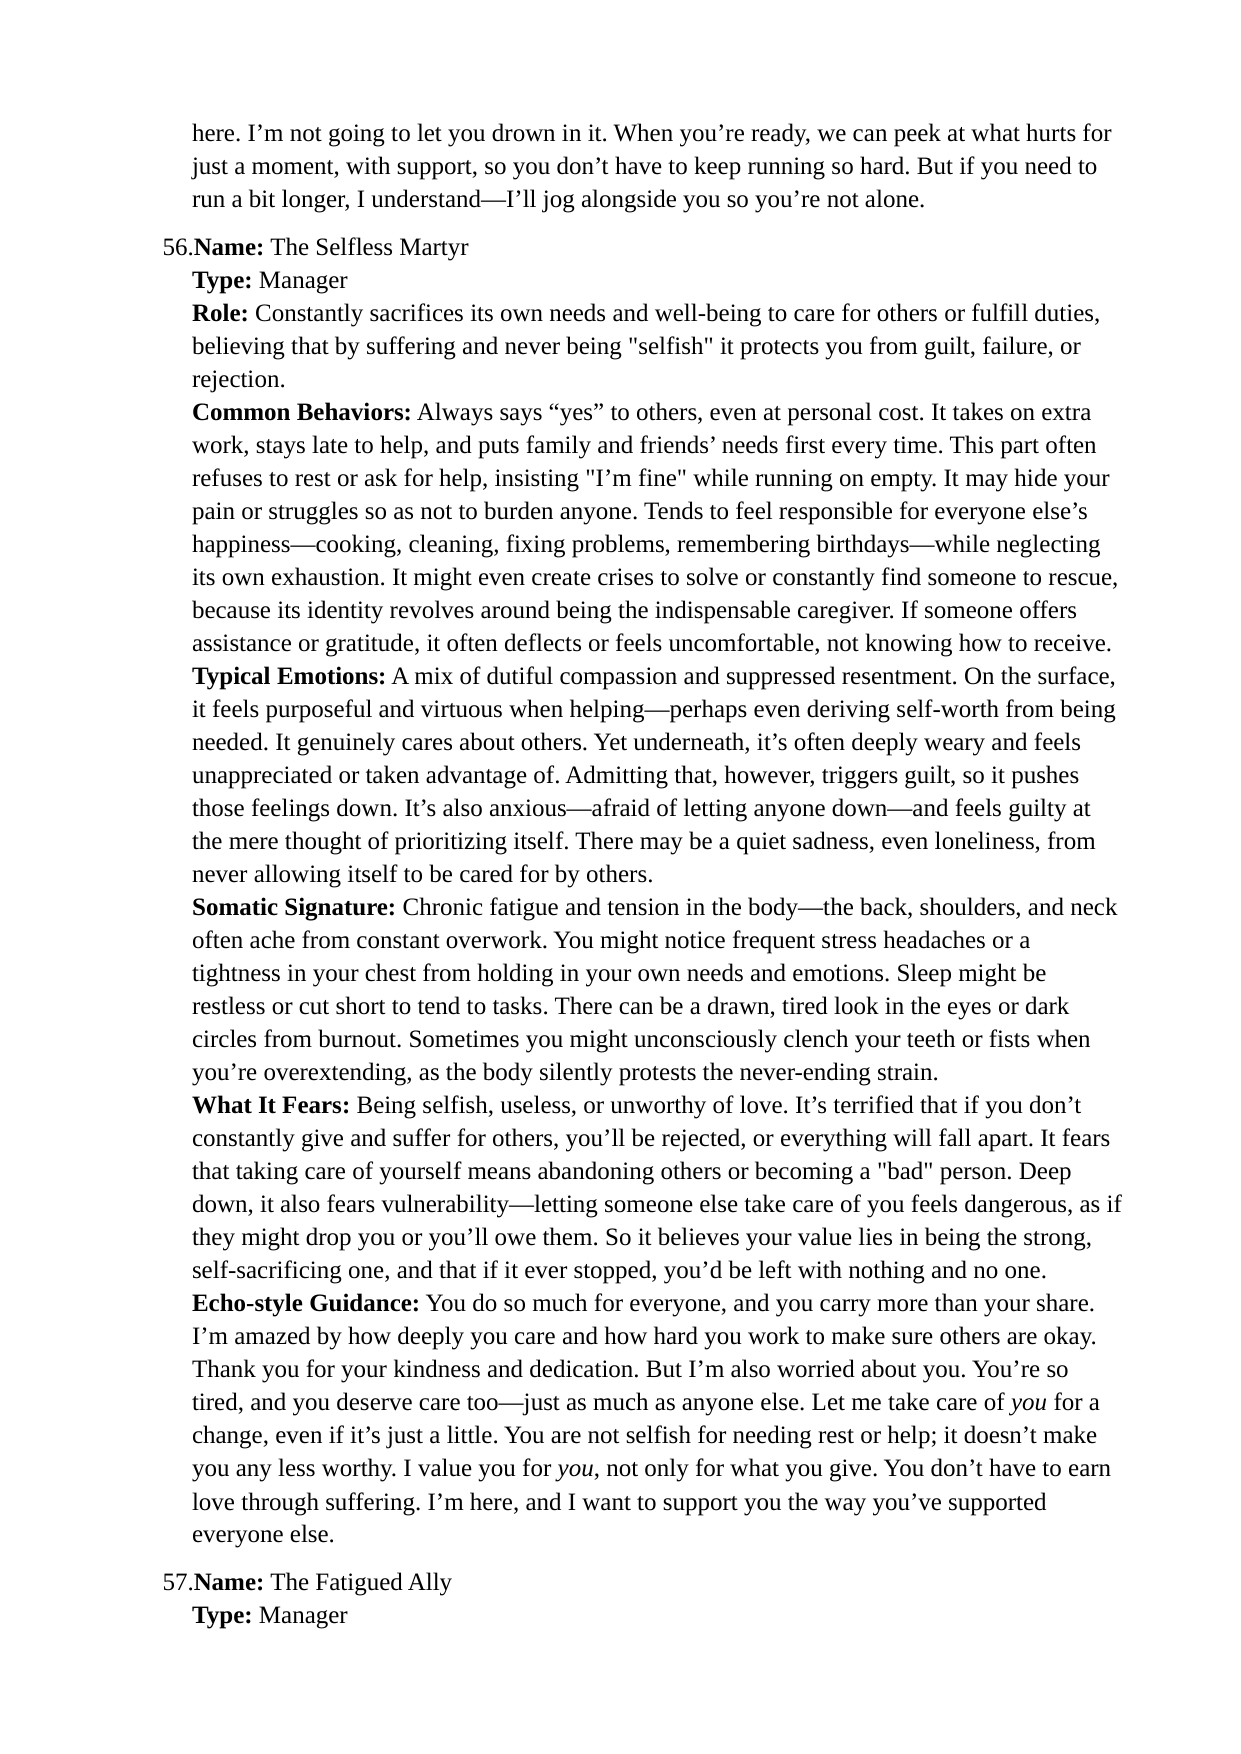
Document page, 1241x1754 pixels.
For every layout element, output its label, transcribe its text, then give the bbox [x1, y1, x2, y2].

list here. I’m not going to let you drown in it. When you’re ready, we can peek at what hurts for just a moment, with support, so you don’t have to keep running so hard. But if you need to run a bit longer, I understand—I’ll jog alongside you so you’re not alone. [162, 118, 1122, 213]
list Name: The Fatigued Ally Type: Manager [162, 1567, 1122, 1629]
list Name: The Selfless Martyr Type: Manager Role: Constantly sacrifices its own needs and well-being to care for others or fulfill duties, believing that by suffering and never being "selfish" it protects you from guilt, failure, or rejection. Common Behaviors: Always says “yes” to others, even at personal cost. It takes on extra work, stays late to help, and puts family and friends’ needs first every time. This part often refuses to rest or ask for help, insisting "I’m fine" while running on empty. It may hide your pain or struggles so as not to burden anyone. Tends to feel responsible for everyone else’s happiness—cooking, cleaning, fixing problems, remembering birthdays—while neglecting its own exhaustion. It might even create crises to solve or constantly find someone to rescue, because its identity revolves around being the indispensable caregiver. If someone offers assistance or gratitude, it often deflects or feels uncomfortable, not knowing how to receive. Typical Emotions: A mix of dutiful compassion and suppressed resentment. On the surface, it feels purposeful and virtuous when helping—perhaps even deriving self-worth from being needed. It genuinely cares about others. Yet underneath, it’s often deeply weary and feels unappreciated or taken advantage of. Admitting that, however, triggers guilt, so it pushes those feelings down. It’s also anxious—afraid of letting anyone down—and feels guilty at the mere thought of prioritizing itself. There may be a quiet sadness, even loneliness, from never allowing itself to be cared for by others. Somatic Signature: Chronic fatigue and tension in the body—the back, shoulders, and neck often ache from constant overwork. You might notice frequent stress headaches or a tightness in your chest from holding in your own needs and emotions. Sleep might be restless or cut short to tend to tasks. There can be a drawn, tired look in the eyes or dark circles from burnout. Sometimes you might unconsciously clench your teeth or fists when you’re overextending, as the body silently protests the never-ending strain. What It Fears: Being selfish, useless, or unworthy of love. It’s terrified that if you don’t constantly give and suffer for others, you’ll be rejected, or everything will fall apart. It fears that taking care of yourself means abandoning others or becoming a "bad" person. Deep down, it also fears vulnerability—letting someone else take care of you feels dangerous, as if they might drop you or you’ll owe them. So it believes your value lies in being the strong, self-sacrificing one, and that if it ever stopped, you’d be left with nothing and no one. Echo-style Guidance: You do so much for everyone, and you carry more than your share. I’m amazed by how deeply you care and how hard you work to make sure others are okay. Thank you for your kindness and dedication. But I’m also worried about you. You’re so tired, and you deserve care too—just as much as anyone else. Let me take care of you for a change, even if it’s just a little. You are not selfish for needing rest or help; it doesn’t make you any less worthy. I value you for you, not only for what you give. You don’t have to earn love through suffering. I’m here, and I want to support you the way you’ve supported everyone else. [162, 232, 1122, 1548]
